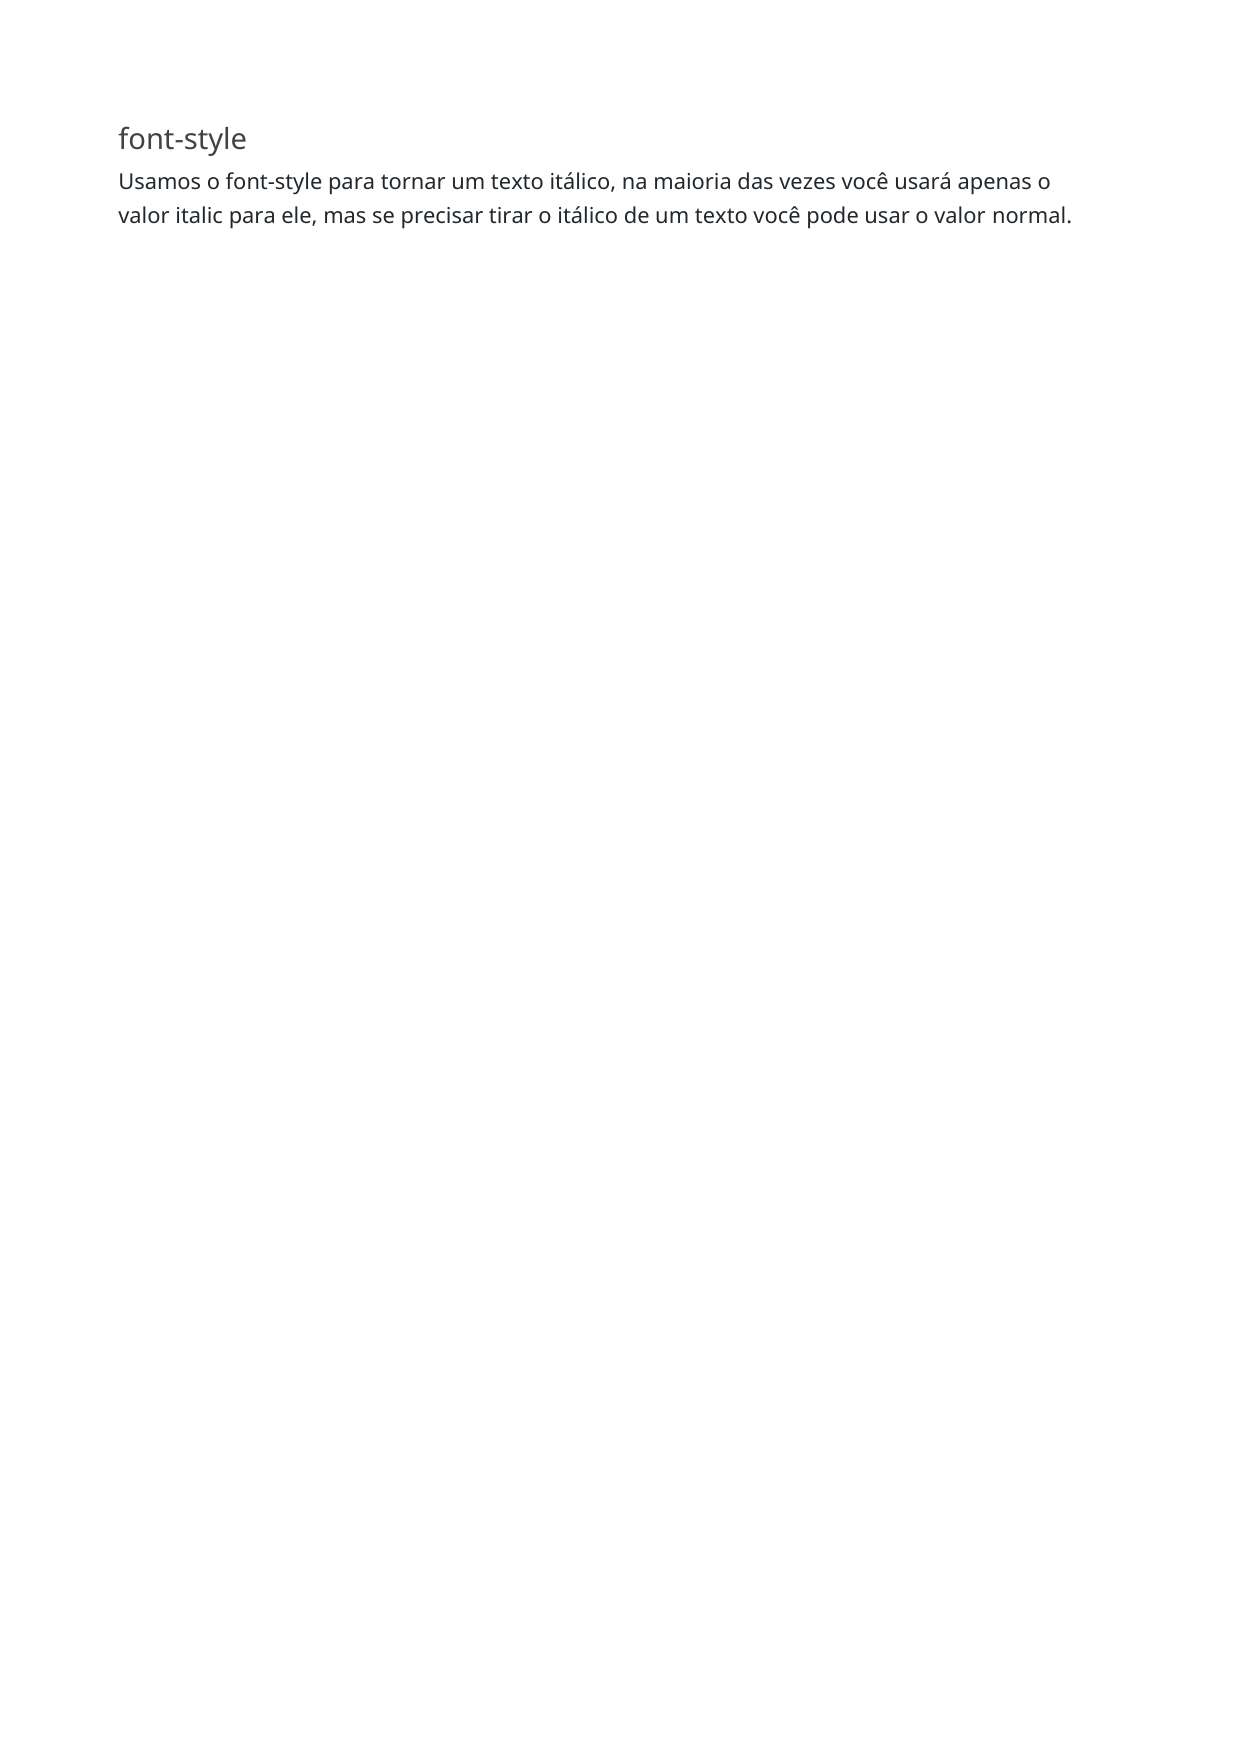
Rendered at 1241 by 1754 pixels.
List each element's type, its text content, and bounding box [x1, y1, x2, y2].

subtitle font-style [118, 118, 1122, 158]
text Usamos o font-style para tornar um texto itálico, na maioria das vezes você usará apenas o valor italic para ele, mas se precisar tirar o itálico de um texto você pode usar o valor normal. [118, 166, 1122, 230]
